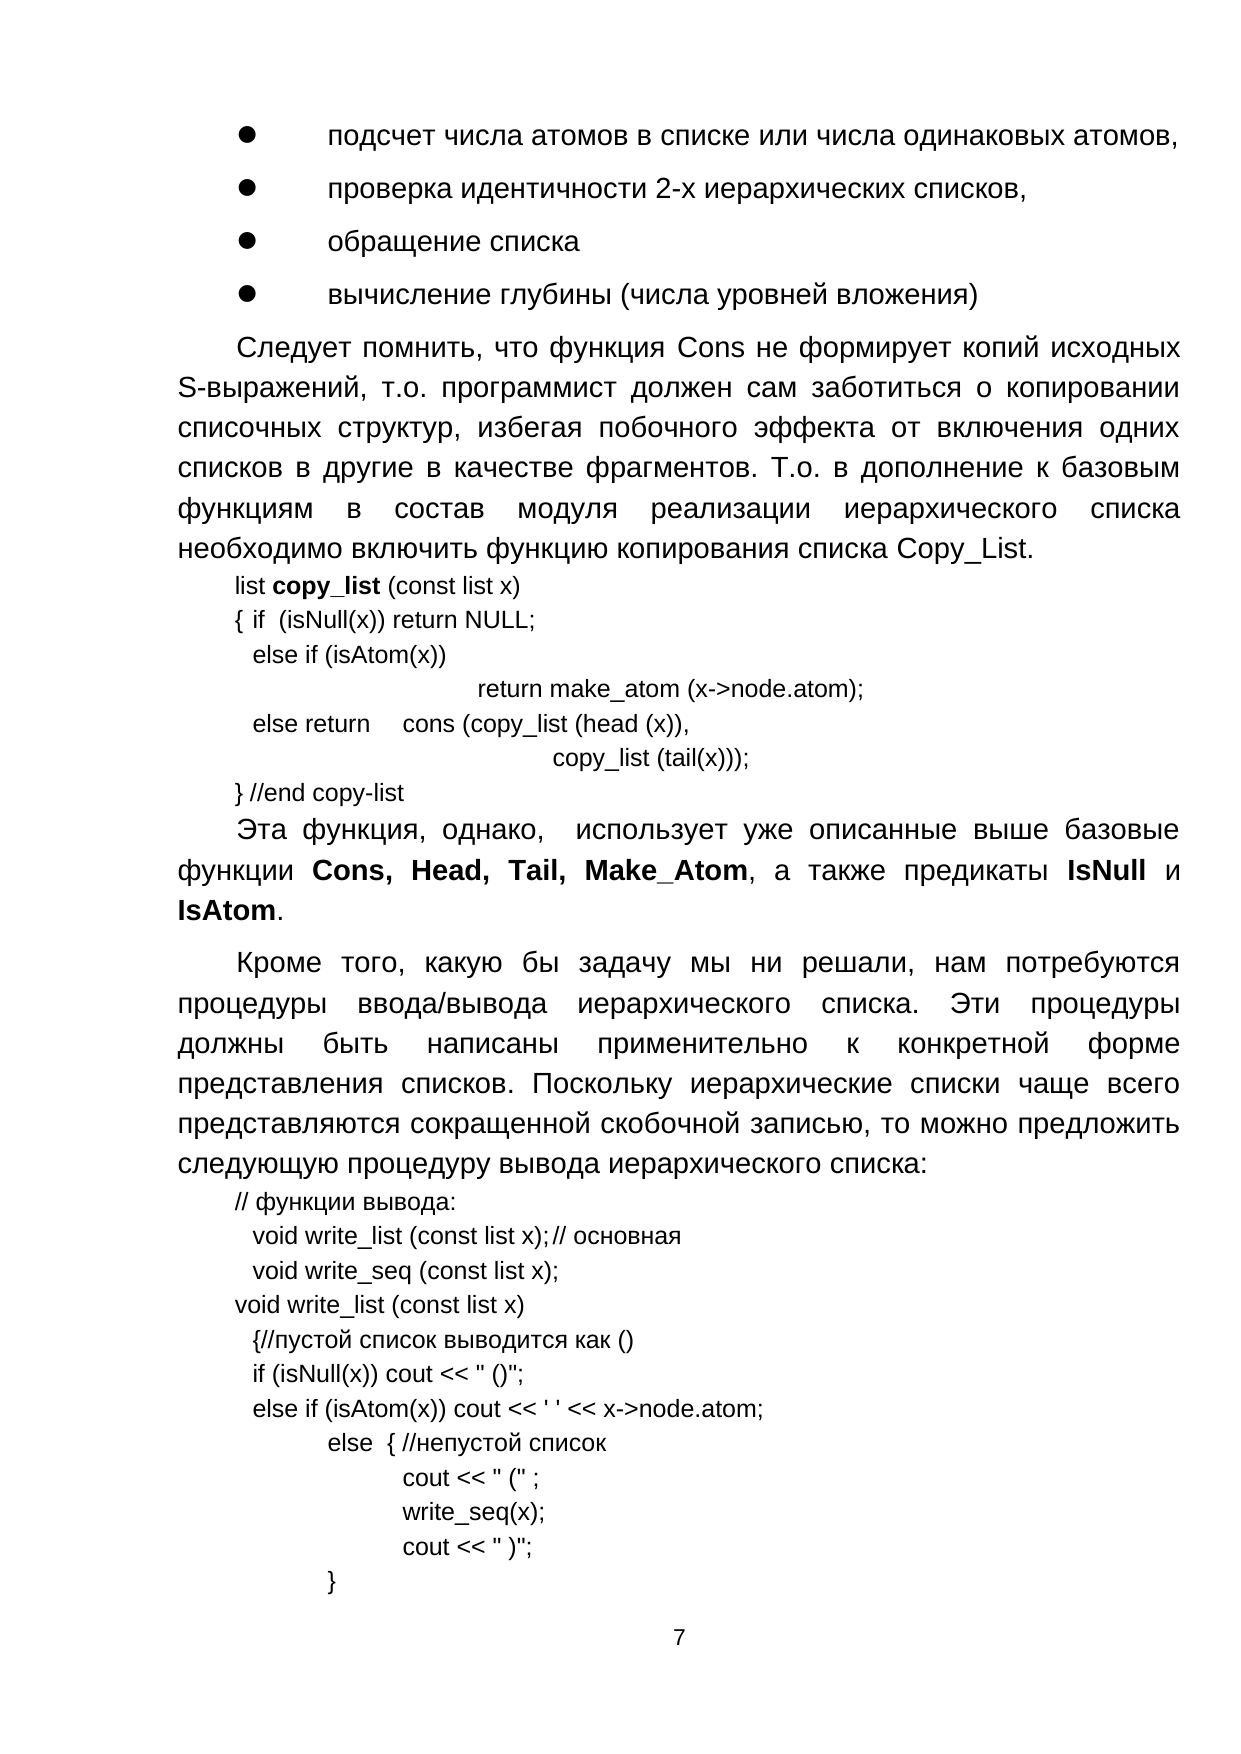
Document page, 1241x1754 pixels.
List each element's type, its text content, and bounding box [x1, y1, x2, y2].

text // функции вывода: [177, 1187, 1181, 1216]
text cout << " )"; [177, 1532, 1181, 1560]
text else { //непустой список [177, 1428, 1181, 1457]
text Кроме того, какую бы задачу мы ни решали, нам потребуются процедуры ввода/вывода иерархического списка. Эти процедуры должны быть написаны применительно к конкретной форме представления списков. Поскольку иерархические списки чаще всего представляются сокращенной скобочной записью, то можно предложить следующую процедуру вывода иерархического списка: [177, 946, 1181, 1180]
text write_seq(x); [177, 1497, 1181, 1526]
list подсчет числа атомов в списке или числа одинаковых атомов, [177, 118, 1181, 152]
text list copy_list (const list x) [177, 571, 1181, 600]
text void write_list (const list x) [177, 1290, 1181, 1319]
list проверка идентичности 2-х иерархических списков, [177, 171, 1181, 205]
text else if (isAtom(x)) cout << ' ' << x->node.atom; [177, 1394, 1181, 1422]
text } [177, 1566, 1181, 1595]
text if (isNull(x)) cout << " ()"; [177, 1359, 1181, 1388]
list обращение списка [177, 224, 1181, 258]
text { if (isNull(x)) return NULL; [177, 606, 1181, 634]
text else if (isAtom(x)) [177, 640, 1181, 669]
list вычисление глубины (числа уровней вложения) [177, 277, 1181, 311]
text return make_atom (x->node.atom); [177, 674, 1181, 703]
text void write_list (const list x); // основная [177, 1221, 1181, 1250]
text Следует помнить, что функция Cons не формирует копий исходных S-выражений, т.о. программист должен сам заботиться о копировании списочных структур, избегая побочного эффекта от включения одних списков в другие в качестве фрагментов. Т.о. в дополнение к базовым функциям в состав модуля реализации иерархического списка необходимо включить функцию копирования списка Copy_List. [177, 330, 1181, 564]
text void write_seq (const list x); [177, 1256, 1181, 1284]
text Эта функция, однако, использует уже описанные выше базовые функции Cons, Head, Tail, Make_Atom, а также предикаты IsNull и IsAtom. [177, 812, 1181, 926]
text cout << " (" ; [177, 1463, 1181, 1491]
text else return cons (copy_list (head (x)), [177, 709, 1181, 738]
text {//пустой список выводится как () [177, 1325, 1181, 1353]
text copy_list (tail(x))); [177, 743, 1181, 772]
text } //end copy-list [177, 778, 1181, 807]
